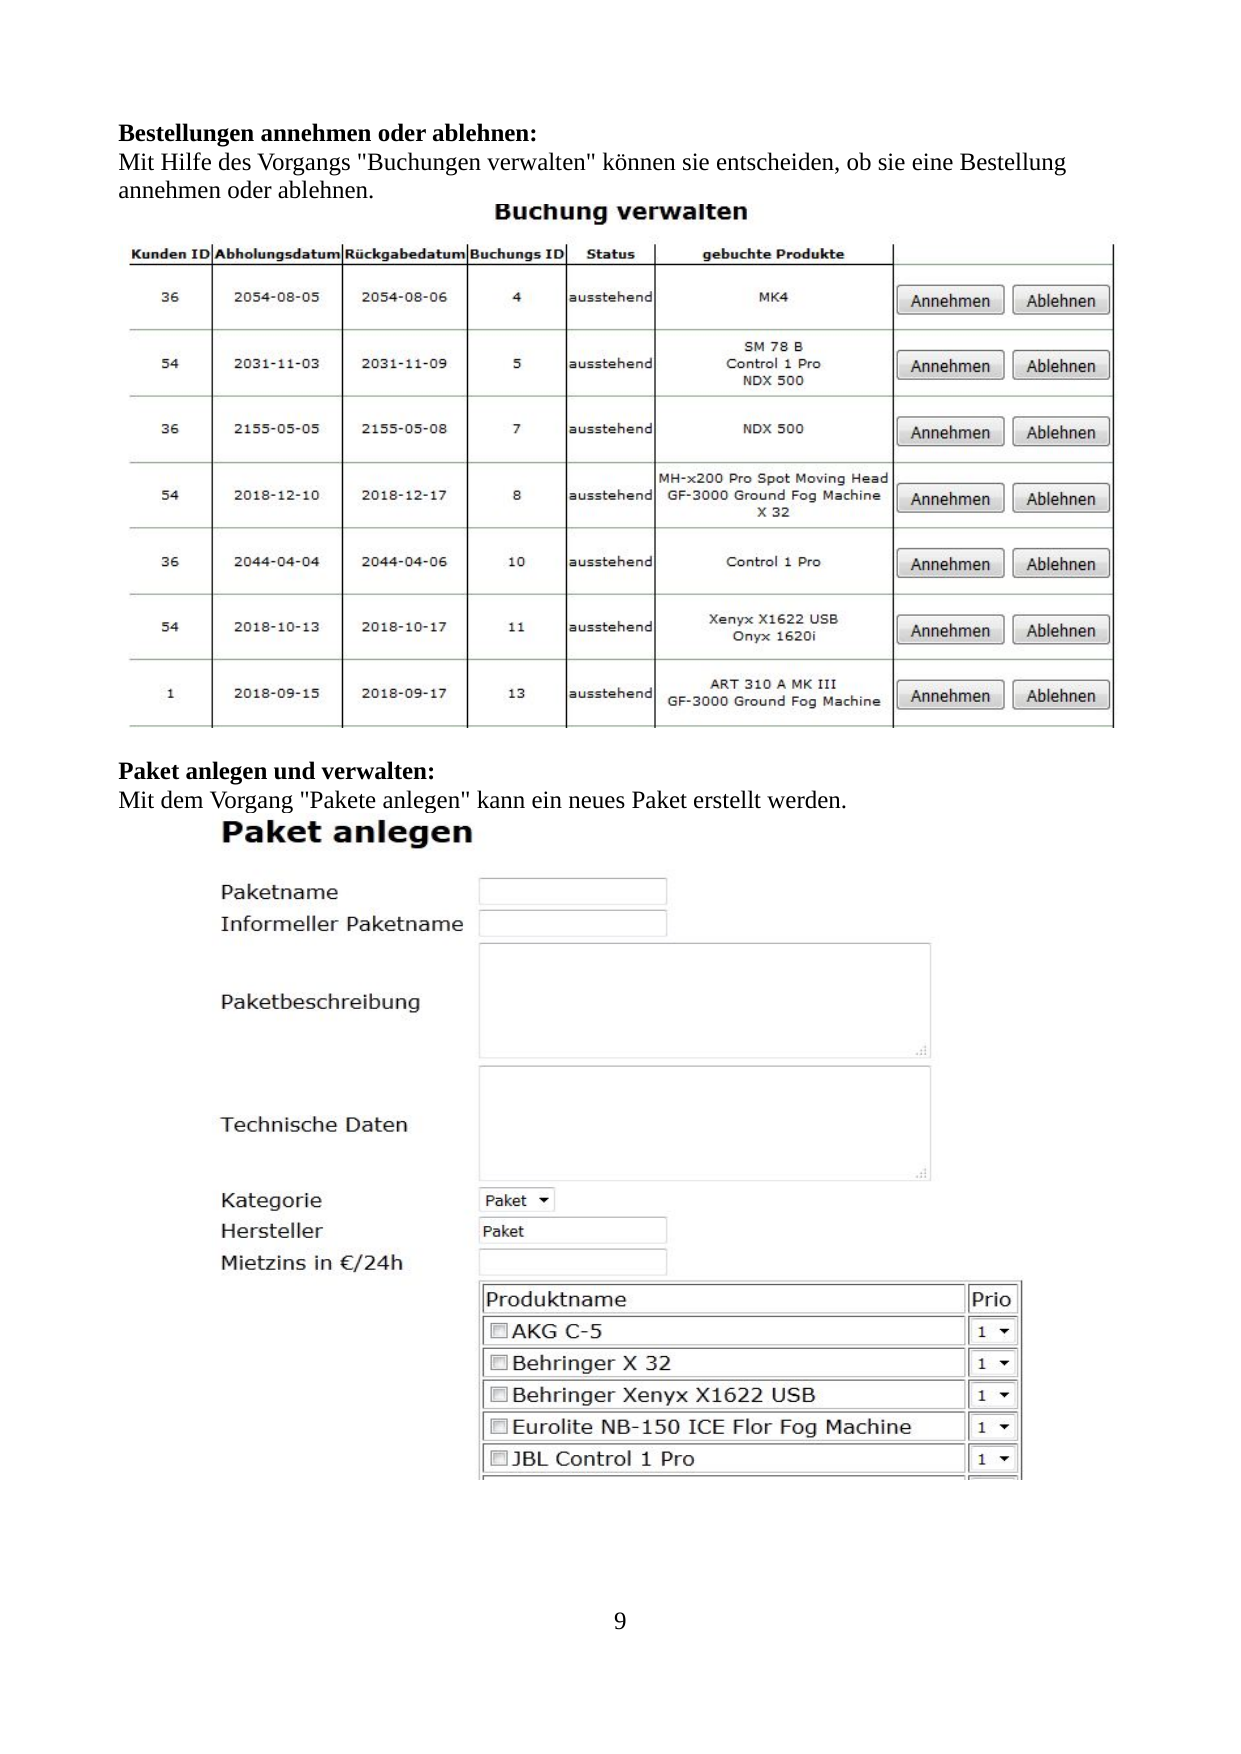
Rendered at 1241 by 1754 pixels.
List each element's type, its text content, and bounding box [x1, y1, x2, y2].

picture [118, 204, 1122, 728]
picture [211, 813, 1029, 1480]
text Bestellungen annehmen oder ablehnen: [118, 118, 1122, 147]
text Mit dem Vorgang "Pakete anlegen" kann ein neues Paket erstellt werden. [118, 785, 1122, 814]
text Mit Hilfe des Vorgangs "Buchungen verwalten" können sie entscheiden, ob sie eine Bestellung annehmen oder ablehnen. [118, 147, 1122, 204]
text Paket anlegen und verwalten: [118, 756, 1122, 785]
